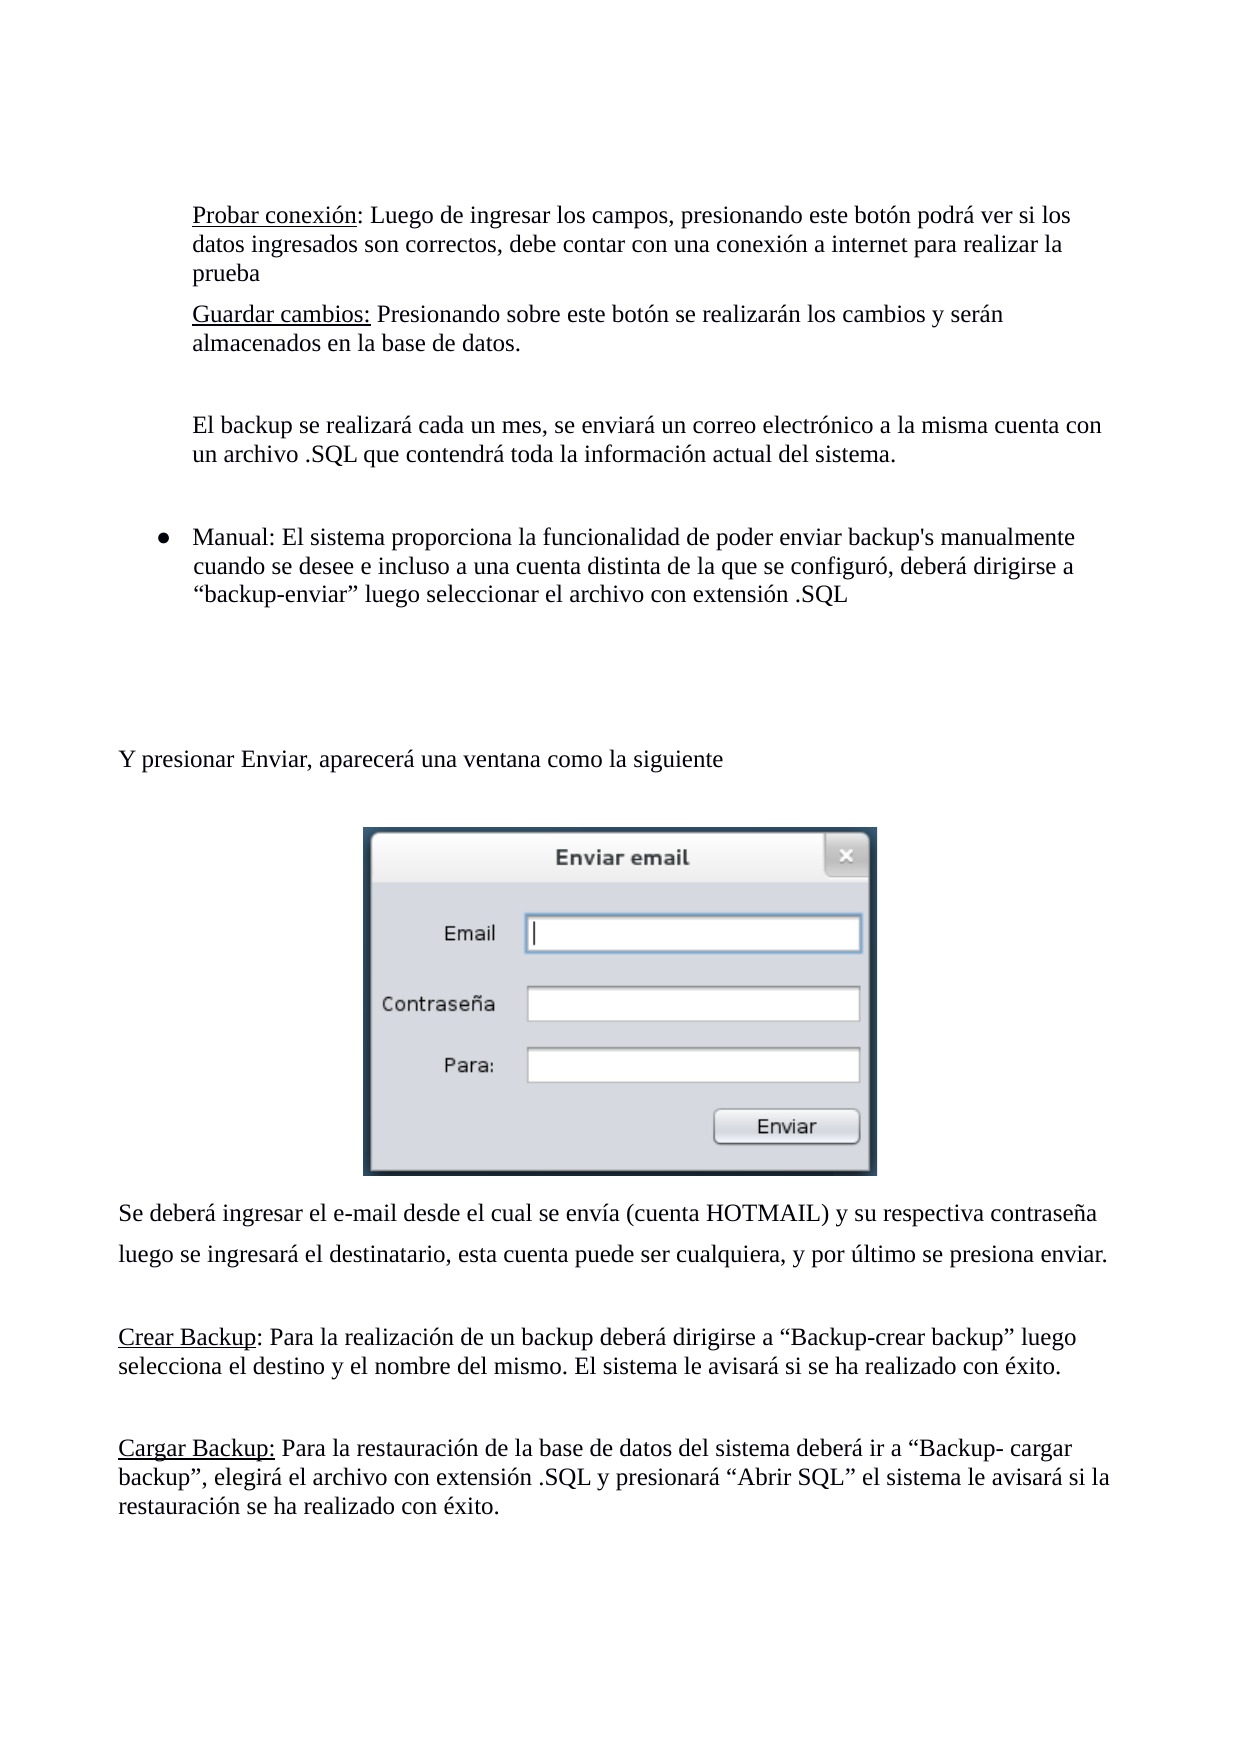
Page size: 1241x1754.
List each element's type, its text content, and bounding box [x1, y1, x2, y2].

text luego se ingresará el destinatario, esta cuenta puede ser cualquiera, y por último se presiona enviar. [118, 1239, 1122, 1268]
text Guardar cambios: Presionando sobre este botón se realizarán los cambios y serán almacenados en la base de datos. [118, 299, 1122, 357]
text Se deberá ingresar el e-mail desde el cual se envía (cuenta HOTMAIL) y su respectiva contraseña [118, 1198, 1122, 1227]
picture [363, 827, 878, 1176]
list Manual: El sistema proporciona la funcionalidad de poder enviar backup's manualmente cuando se desee e incluso a una cuenta distinta de la que se configuró, deberá dirigirse a “backup-enviar” luego seleccionar el archivo con extensión .SQL [156, 522, 1122, 608]
text Crear Backup: Para la realización de un backup deberá dirigirse a “Backup-crear backup” luego selecciona el destino y el nombre del mismo. El sistema le avisará si se ha realizado con éxito. [118, 1322, 1122, 1379]
text Y presionar Enviar, aparecerá una ventana como la siguiente [118, 744, 1122, 773]
text El backup se realizará cada un mes, se enviará un correo electrónico a la misma cuenta con un archivo .SQL que contendrá toda la información actual del sistema. [118, 411, 1122, 468]
text Probar conexión: Luego de ingresar los campos, presionando este botón podrá ver si los datos ingresados son correctos, debe contar con una conexión a internet para realizar la prueba [118, 201, 1122, 287]
text Cargar Backup: Para la restauración de la base de datos del sistema deberá ir a “Backup- cargar backup”, elegirá el archivo con extensión .SQL y presionará “Abrir SQL” el sistema le avisará si la restauración se ha realizado con éxito. [118, 1433, 1122, 1519]
